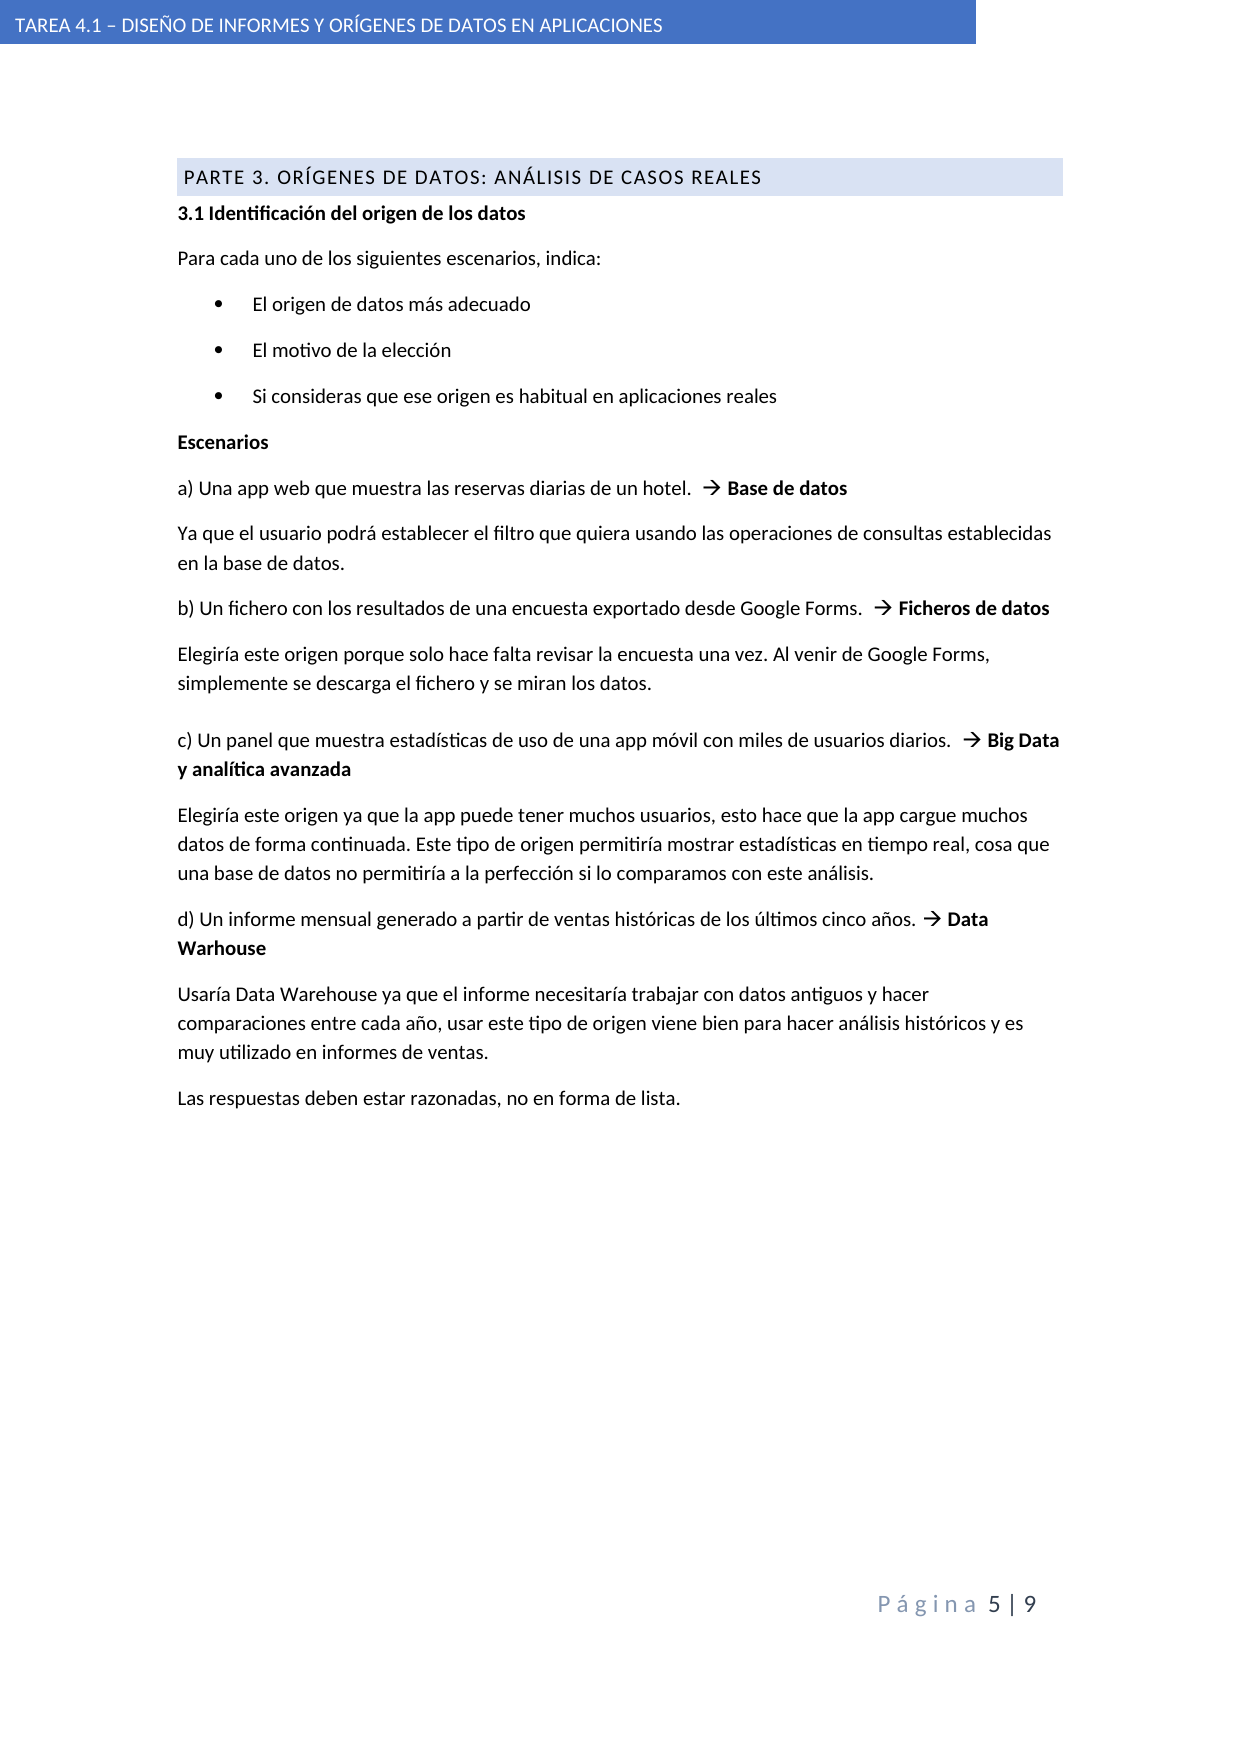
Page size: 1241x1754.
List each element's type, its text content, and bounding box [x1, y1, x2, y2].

text c) Un panel que muestra estadísticas de uso de una app móvil con miles de usuarios diarios.  Big Data y analítica avanzada [177, 727, 1063, 781]
text Usaría Data Warehouse ya que el informe necesitaría trabajar con datos antiguos y hacer comparaciones entre cada año, usar este tipo de origen viene bien para hacer análisis históricos y es muy utilizado en informes de ventas. [177, 981, 1063, 1065]
text d) Un informe mensual generado a partir de ventas históricas de los últimos cinco años.  Data Warhouse [177, 906, 1063, 961]
text Ya que el usuario podrá establecer el filtro que quiera usando las operaciones de consultas establecidas en la base de datos. [177, 521, 1063, 575]
text Las respuestas deben estar razonadas, no en forma de lista. [177, 1085, 1063, 1111]
text a) Una app web que muestra las reservas diarias de un hotel.  Base de datos [177, 475, 1063, 500]
text 3.1 Identificación del origen de los datos [177, 200, 1063, 225]
text Elegiría este origen porque solo hace falta revisar la encuesta una vez. Al venir de Google Forms, simplemente se descarga el fichero y se miran los datos. [177, 641, 1063, 696]
text Elegiría este origen ya que la app puede tener muchos usuarios, esto hace que la app cargue muchos datos de forma continuada. Este tipo de origen permitiría mostrar estadísticas en tiempo real, cosa que una base de datos no permitiría a la perfección si lo comparamos con este análisis. [177, 802, 1063, 886]
list El motivo de la elección [215, 337, 1063, 363]
list Si consideras que ese origen es habitual en aplicaciones reales [215, 383, 1063, 408]
list El origen de datos más adecuado [215, 291, 1063, 317]
text b) Un fichero con los resultados de una encuesta exportado desde Google Forms.  Ficheros de datos [177, 596, 1063, 621]
subtitle Parte 3. Orígenes de datos: análisis de casos reales [184, 164, 1057, 190]
text Escenarios [177, 429, 1063, 454]
text Para cada uno de los siguientes escenarios, indica: [177, 246, 1063, 271]
